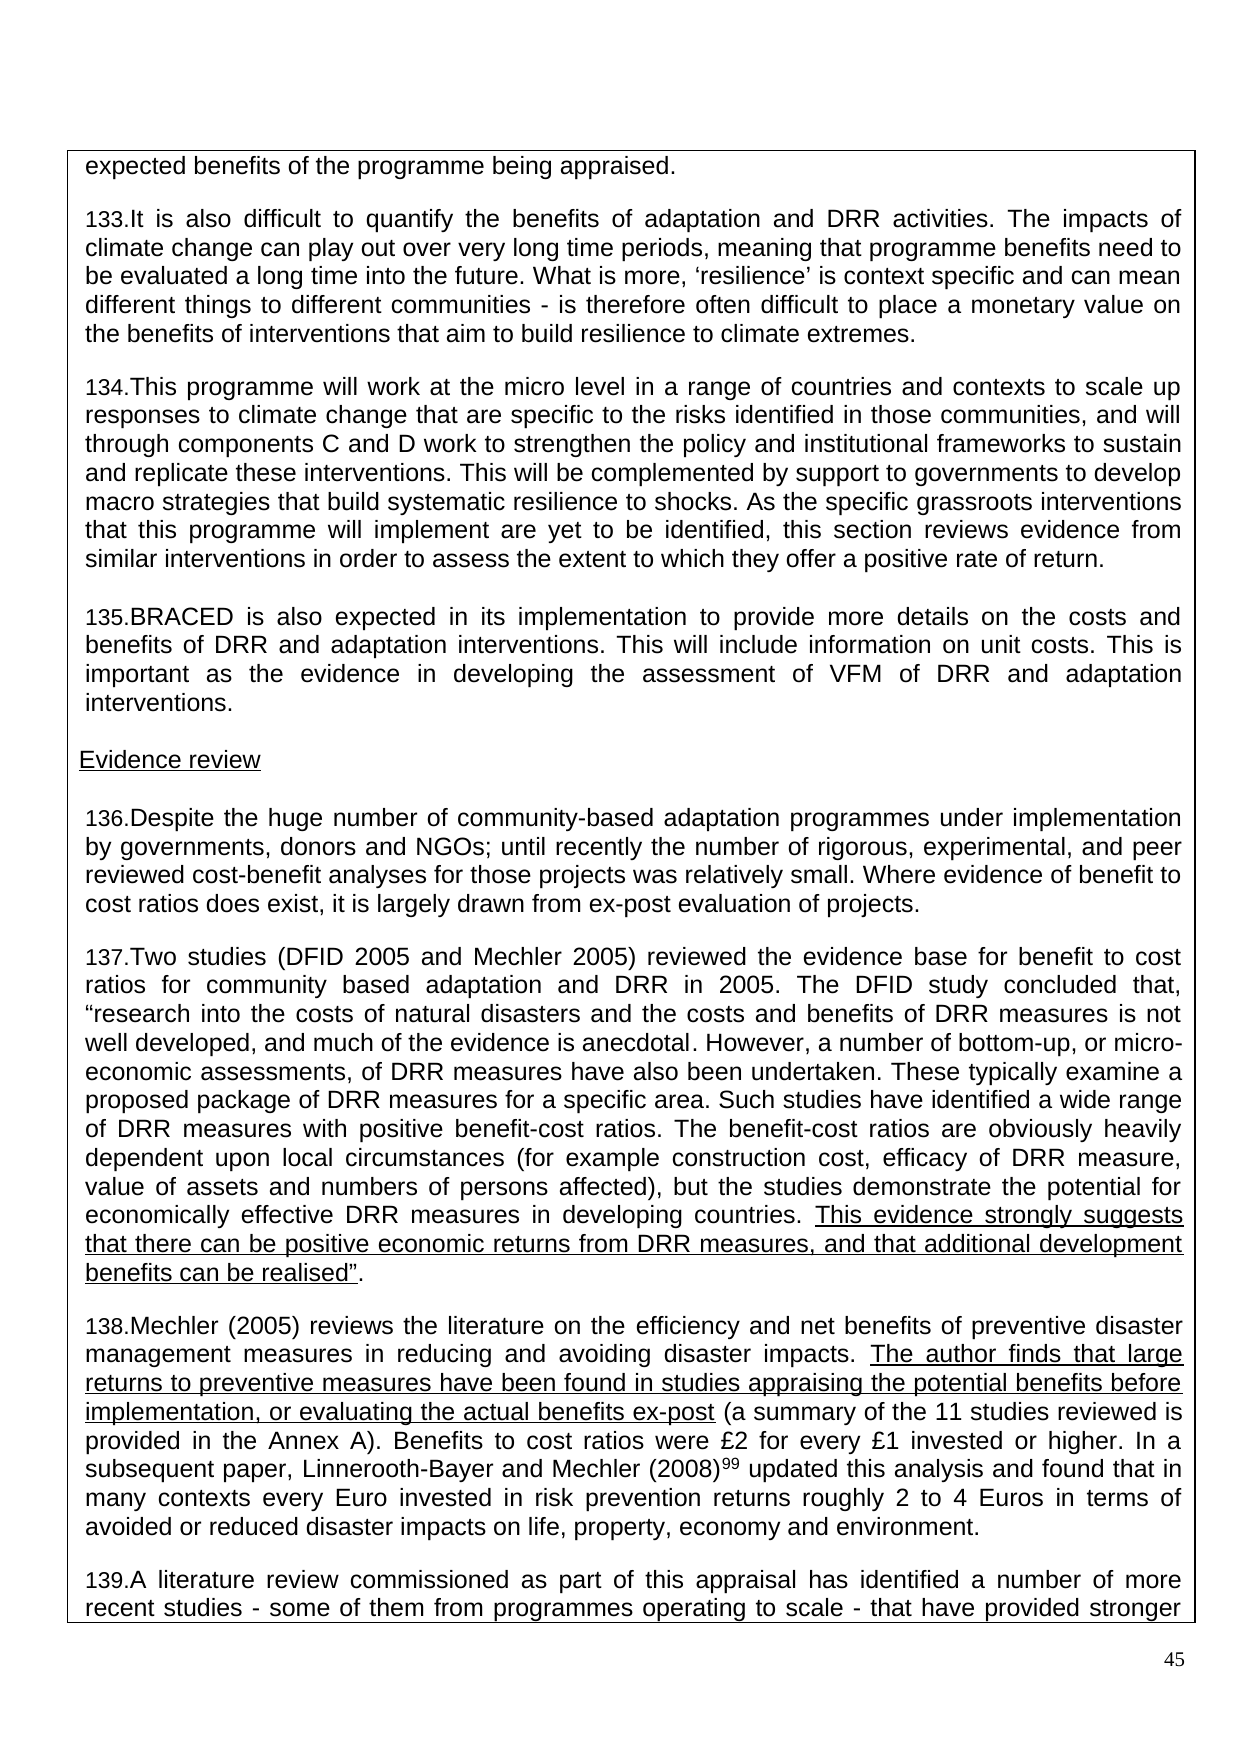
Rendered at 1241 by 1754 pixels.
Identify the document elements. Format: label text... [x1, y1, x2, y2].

table_header B: The case for investing in DRR and adaptation There are two options Table 6: Investment Options Economic appraisal The Strategic Case made the economic case for government intervention to deal with the impacts of increased extreme weather and climate events on communities in developing countries. There are a number of different interventions that can be used to tackle the market and governance failures set out in the Strategic Case. To deliver public goods to communities, governments can provide goods and services such as small-scale buffer infrastructure, local early warning systems, community awareness raising and evacuation planning, crop diversification, and micro-insurance. To help poor and vulnerable groups in society build their resilience to deal with shocks governments can provide goods and services – or they can deliver social protection programmes such as cash transfers; asset transfers; employment guarantees; or social pensions. Governments can also seek to influence the broader patterns of economic development that can build resilience of the economy as a whole to extreme events. Where programmes work in a defined context, the usual approach to the economic appraisal is to present and compare the additional costs and additional benefits of the proposed set of activities, and subject these to sensitivity analyses. However, the BRACED programme proposes to support a range of projects in multiple contexts, many of which have not yet been designed and actual costs and benefits are uncertain. Therefore a comprehensive cost and benefit analysis (CBA) is neither possible nor proportional, and has not been undertaken. Instead the approach used to consider the costs and benefits of BRACED has been to identify the costs and benefits of community based adaptation and DRR from the literature and to provide CBA from comparable projects. This section makes the case for the effectiveness of the programme – the extent to which BRACED outputs will active the planned outcomes. It will also consider the costs and benefits of the counterfactual scenario – no further DFID support to community based adaptation and DRR. Option 1: Fund community based adaptation and DRR There is a substantial and growing body of evidence to suggest that the benefits of climate change adaptation and DRR exceed the costs. At a global level, Parry et al estimate that the mean cost of adaptation measures is $6 trillion. Even though adaptation does not remove all – or even most – of the impacts of climate change, it is clearly worthwhile, with a mean benefit of over $300 trillion, at a mean benefit to cost ratio of about 60 to 1 (Parry et al, 2009). It is more difficult to assess cost benefit ratios at a micro level. As Hallegatte et al (2013) has shown, net-present-value calculations (discounted total benefits minus discounted total costs) break down in the presence of uncertainty about which climate projections will play out in practice. Small changes in the ‘without programme’ climate scenario have a big impact on the expected benefits of the programme being appraised. It is also difficult to quantify the benefits of adaptation and DRR activities. The impacts of climate change can play out over very long time periods, meaning that programme benefits need to be evaluated a long time into the future. What is more, ‘resilience’ is context specific and can mean different things to different communities - is therefore often difficult to place a monetary value on the benefits of interventions that aim to build resilience to climate extremes. This programme will work at the micro level in a range of countries and contexts to scale up responses to climate change that are specific to the risks identified in those communities, and will through components C and D work to strengthen the policy and institutional frameworks to sustain and replicate these interventions. This will be complemented by support to governments to develop macro strategies that build systematic resilience to shocks. As the specific grassroots interventions that this programme will implement are yet to be identified, this section reviews evidence from similar interventions in order to assess the extent to which they offer a positive rate of return. BRACED is also expected in its implementation to provide more details on the costs and benefits of DRR and adaptation interventions. This will include information on unit costs. This is important as the evidence in developing the assessment of VFM of DRR and adaptation interventions. Evidence review Despite the huge number of community-based adaptation programmes under implementation by governments, donors and NGOs; until recently the number of rigorous, experimental, and peer reviewed cost-benefit analyses for those projects was relatively small. Where evidence of benefit to cost ratios does exist, it is largely drawn from ex-post evaluation of projects. Two studies (DFID 2005 and Mechler 2005) reviewed the evidence base for benefit to cost ratios for community based adaptation and DRR in 2005. The DFID study concluded that, “research into the costs of natural disasters and the costs and benefits of DRR measures is not well developed, and much of the evidence is anecdotal. However, a number of bottom-up, or micro-economic assessments, of DRR measures have also been undertaken. These typically examine a proposed package of DRR measures for a specific area. Such studies have identified a wide range of DRR measures with positive benefit-cost ratios. The benefit-cost ratios are obviously heavily dependent upon local circumstances (for example construction cost, efficacy of DRR measure, value of assets and numbers of persons affected), but the studies demonstrate the potential for economically effective DRR measures in developing countries. This evidence strongly suggests that there can be positive economic returns from DRR measures, and that additional development benefits can be realised”. Mechler (2005) reviews the literature on the efficiency and net benefits of preventive disaster management measures in reducing and avoiding disaster impacts. The author finds that large returns to preventive measures have been found in studies appraising the potential benefits before implementation, or evaluating the actual benefits ex-post (a summary of the 11 studies reviewed is provided in the Annex A). Benefits to cost ratios were £2 for every £1 invested or higher. In a subsequent paper, Linnerooth-Bayer and Mechler (2008) updated this analysis and found that in many contexts every Euro invested in risk prevention returns roughly 2 to 4 Euros in terms of avoided or reduced disaster impacts on life, property, economy and environment. A literature review commissioned as part of this appraisal has identified a number of more recent studies - some of them from programmes operating to scale - that have provided stronger evidence of value for money with benefits greatly exceeding costs. These are summarised below, and an evidence rating is provided for each study. A DFID-funded project in Malawi supporting crop diversification, soil and water conservation, and provision of drought-resistant livestock, has yielded positive benefit cost ratios (calculated at a discount rate of 10%) between 24.30 and 37.32 depending on the underlying assumptions (Medium; small scale study but independent and controlled); The Chars Livelihoods Programme in Bangladesh has used community public works, to raise more than 100,000 homesteads on the riverine chars above the 1998 record flood levels. In addition it provides women (55,000 by 2010) with productive assets to reduce income poverty and strengthen further their resilience. A DFID study concluded that the plinths had a benefit to cost ratio of 4.3 to 1 and the assets 7.9 to 1. (Medium evidence). An independent, controlled, longitudinal study in four chars villages confirmed that the improvements made in the livelihoods of flood prone households continued over time. It identified additional qualitative benefits for women from the programme, including greater social inclusion, confidence and empowerment. (Strong evidence, independent and controlled); The DFID-funded Protracted Relief Programme in Zimbabwe has shown that small scale projects (for example conservation farming; seeds, fertilisers and small stock distribution; crop diversification) aimed at increasing food security have led to benefits outweighing costs by between 1.6 and 17.2 times depending on the intervention. The package of interventions resulted in an Internal Rate of Return of 44% (calculated using a discount rate of 12%). (Strong evidence; large scale and programme designed taking account of drought risk); The Risk to Resilience Study Team (2009) reviewed drought- and flood- risk reduction strategies in India, Nepal and Pakistan. The review shows that individual measures have positive BCRs (between 1 and 8.55) and in some cases well above those achieved through other common development investments (Strong evidence); Venton and Venton (2004) looked at two community-based projects in Bihar and Andhra in India, the former vulnerable to floods and the latter to both floods and droughts. The economic analysis shows benefit-cost ratios (BCR) (at 10% discount rate) of 3.76 and 13.38 respectively (Medium evidence; small-scale study). Box 7 reviews the evidence on the specific types of activity likely to be funded by the BRACED programme – these are early warning systems; community based risk reduction; social protection programmes; insurance; natural resource management; and infrastructure. The evidence allows us to conclude that the benefits of adopting a disaster risk reduction approach to build climate resilience exceed the costs in the vast majority of cases. Option 2: No further DFID support to community based adaptation and DRR The costs of not investing in community based adaptation and DRR are potentially very large. The World Bank Economics of Adaptation to Climate Change study estimates that the global costs of adapting to a 2-degree world between 2010 and 2050 to be in the region of $70 billion to $100 billion per year. Box 8: VFM review of activities similar to those in the BRACED programme The costs to HMG and to society that will result from climate extremes if there is no further intervention are threefold. First is the cost of wider investments failing due to extreme climate risk (opportunity costs). The second is the long-term impacts of a changed climate (higher temperatures, changes in total precipitation and rainfall patterns), which are likely to reduce crop yields for farmers unless adaptation measures are implemented, or disruption of other livelihood generating activities. These costs can worsen food security and increase hunger and malnutrition. The third is the actual cost of humanitarian response to extreme climate events when adaptation actions have not been undertaken to support the most vulnerable. On the third of these costs, there is strong evidence to suggest that investment in building the resilience of communities to cope with risk in disaster prone regions is more cost-effective than humanitarian response after the fact. The evidence from a recent DFID paper analysing the economics of early response measures in Kenya and Ethiopia clearly points to three conclusions: Early response is far more cost effective than late humanitarian response. In southern Ethiopia, with a beneficiary population of 2.8m, household level data suggest that early response could save between $662m and $1.3billion in a single event. A perceived risk in responding early is that humanitarian funds will be released incorrectly to situations that turn out not to be a disaster. However, these figures suggest that donors could mistakenly release funds two times in Kenya, and seven times in Ethiopia, before the cost is even equivalent to the cost of humanitarian aid in one event. Given uncertainty, the estimates presented in the paper suggest that while the cost of building resilience is comparatively high, the wider benefits of building resilience can significantly outweigh the costs, leading to the conclusion that investment in resilience is the best value for money. The cost of resilience would have to approach $200 per capita per year for 10 years (almost 50% higher than the figure assumed in this paper) before the modelled costs of resilience begin to approach the cost of humanitarian response. The paper concludes that early response and resilience building measures should be the overwhelming priority response to disasters. The findings in this study fully support an economic imperative for a shift to greater early response and resilience building. Whilst this study only uses a sample of two countries and should not be seen as globally representative, the experience from Kenya and Ethiopia suggests that early action can be very good value for money. Overall, the evidence presented is supportive of community-based adaptation and DRR activities that will encourage resilience building and early responses for disaster risk reduction. The case for investment in BRACED Component C The BRACED theory of change hypothesises that the programme will be achieve a transformational impact on resilience of poor people in vulnerable communities by learning lessons from what approaches work in what context; and using this evidence to influence policy making and development planning. BRACED Component C will generate, synthesise and communicate evidence on which interventions under components A and B work well (and less well). Box 9 looks at whether the benefits of programme component C are likely to outweigh its costs. Box 9: Benefits and Costs of BRACED knowledge and evidence component Climate and Environment Appraisal Table 7 summarises the climate change and environmental categories on whether to invest in DRR and climate change adaptation. The categories are defined as: Category A, high potential risk or high opportunity; B, medium or manageable or medium opportunity; C, low or no risk, or no opportunity; or D, core contribution to a multilateral organisation. Table 7: Climate change and environmental categories As the main objective of BRACED as set out in the strategic case is to build resilience to climate extremes and reduce and prevent disasters occurring the decision to invest in DRR and adaptation will have significant opportunities and benefits (Category A). The logframe has explicit climate change and environment indicators. A decision not to invest would forgo those opportunities and benefits and in the face of a worsening environment represent a significant risk – this option would therefore be category B. An important opportunity of BRACED is to bring together development and humanitarian interventions to address the environmental challenges of climate change, and to develop programmes and projects that meet both humanitarian, development and environment objectives by building resilience to climate extremes. More details on the opportunities BRACED presents and how to enhance these benefits is given in the Climate and Environment Assurance Note attached as Annex B. There are risks that some of the proposed activities and investments under BRACED may lead to maladaptive outcomes. For example some grants may fund include rural infrastructure. There is a risk that the ‘climate-proofing’ of these components may exclusively focus on making them physically able to withstand climate effects. These investments could potentially, for example, provide “incentives” for the most vulnerable to remain in locations that would be unviable in 20-30 years’ time according to current projections. This was an important issue identified by the Foresight Report on Migration and Environmental Change. For the Sahel specifically there is a risk that the resilience inherent in the ‘dis-equilibrium’ nature of the drylands environment is not recognised and externally imposed solutions such as intensive agriculture prove maladaptive. Conversely enhancing traditional livelihood strategies that are resilient to existing climate variability may not be sufficient alone in the face of future climate change, both scenarios would prove maladaptive. The individual projects supported by BRACED will need to work at scale in a truly integrated way, with each other and with the policy and institutional context, to enable consideration of complexities and trade-offs in complex socio-ecological systems to ensure they achieve maximum impact. By working at individual community level there is a risk of displaced environmental risks from one community to another, for example an activity to improve irrigation and water use could have an impact on water users downstream by increasing the amount of water taken out of the river. It could also have negative impacts on the wider ecosystem. This risk is more acute if individual projects don’t work with the national and subnational policy and institutional contexts – ensuring government buy-in at all levels. To address this consideration and mitigation of wider systemic climate and environment risks to the whole region or ecosystem in question will be included as criteria for grant selection. NGOs and NGO alliances will need to demonstrate an understanding of the policy and institutional context and have plans for addressing this. Many of the project level impacts can be avoided or reduced where these are identified and actions taken. However, as the projects that BRACED will support are still to be determined there is no definitive list of risks that can be identified at the outset. It will therefore be important when awarding grants that all proposals are subjected to a climate and environment appraisal. There will be a set of more generic risks, and opportunities, with BRACED on implementing the project and choice of activities. This would include limiting the travel associated with the project and ensuring that low carbon technologies are used, and that any interventions are energy efficient. There will also be an opportunity for BRACED to support climate compatible development approaches that deliver triple wins: adaptation, mitigation and development benefits. The option to fund DRR and adaptation is appraised as category B while there are risks these can be mitigated or avoided. The option not to fund implies continued and increasing climate risks to those communities and so is category B for risks. The option to fund provides significant environment and climate change opportunities and is category A. The option not to fund does not provide opportunities and is category C. More details on the potential risks and negative environmental impacts are given in the Climate and Environment Assurance Note (Annex B). Social and Gender Appraisal BRACED recognises the strong links between poverty, gender and vulnerability to climatic disasters. By focusing on the Sahel BRACED will provide significant funding to countries that are at the bottom of the human development index (HDI) and which suffer from chronic food insecurity. Other countries covered by BRACED will be DFID focus countries including fragile states that are highly prone to disasters. The focus of BRACED is building resilience to disasters. This will require a range of interventions to help people manage the risk of droughts, floods and cyclones. In parallel to these interventions there needs to be a renewed focus on addressing the fundamental causes of vulnerability. Of these, chronic poverty is the underlying driver of vulnerability across the Sahel and many other BRACED countries and is reinforced by huge gender disparities, insecurity and conflict, poor governance and lack of respect for human rights, inadequate health provision and lack of education, particularly for girls. All of these need to be addressed through policies and programmes on wealth creation, empowering women and girls and greater investments in education and health, including reproductive health. These are all important for building resilience and while not the focus of BRACED, nonetheless BRACED-funded projects will need to show how they relate to these wider set of issues and interventions. Furthermore, at a political level establishing good governance and building peace and stability across the Sahel and other fragile environments will be critical for long term resilience to climate disasters. One of the key issues for BRACED will be targeting within the selected countries. In order to do this effectively the selection criteria for potential BRACED-funded programmes will need to give high priority to social dimensions of vulnerability in addition to physical vulnerability. The following will be key requirements for selection: Gender. This needs to include a gendered approach to vulnerability analysis. While there is a consensus that women are more vulnerable to disasters than men, there is a need to understand the particularly vulnerabilities facing women and men in each context. Furthermore, BRACED will consider funding programmes specifically targeting women and girls. This will be critical for the Sahel where gender inequalities are also some of the highest in the world; in the 2011 Gender Inequality Index Chad ranked 145 out of 146, Niger 144 and Mali 143. Multi-dimensional analysis of vulnerability - In addition to gender there are other important social drivers of vulnerability including age and ethnicity which will require an understanding of the multi-dimensions of vulnerability. Social exclusion and marginalisation - In many countries covered by BRACED, including large parts of the Sahel, social exclusion and marginalisation have been major drivers of both conflict and vulnerability. Participatory methodologies - including participatory vulnerability analysis will be critical for both understanding vulnerability and designing effective interventions. BRACED funded projects will need to clearly demonstrate a strong track record and commitment to participatory approaches. Empowerment and accountability - BRACED will expect NGO partners to be involved in policy influencing, political economy analysis and empowering communities and local civil society groups to hold governments and donors to account for their policies and programmes on adaptation and disaster risk reduction. C. Appraisal of Delivery options Economic Appraisal Appraisal Section B shows that investments in community-based adaptation are very likely to have a positive rate of return. It also shows that costs to society and to HMG are likely to be higher in the without-programme scenario) than with the programme - because it is more expensive to respond and recover from extreme climate events than it is to build resilience ex ante. This section looks at a number of ways in which the BRACED programme could deliver its activities. A range of options to support community based adaptation and DRR to build resilience to climate extremes were considered. These were assessed against the following critical success criteria: Table 8: Critical Success Criteria In addition the social and environment appraisals consider the extent which the delivery options perform well in fragile contexts; target women and girls; and ensure that activities are low carbon, climate resilient environmentally sustainable. The list of wider options considered but rejected include: Provision of goods and services by national or local governments in priority countries funded through DFID budget support. This option is not feasible (at least in phase 1 of the programme), as DFID does not have geographical presence in the programme focus countries. DFID does not have existing working relationships with local governments in the programme countries and so the number of new ground staff needed to implement this option is unacceptably high. However this option could be considered under phase 2 of the programme following preparatory work in-country. Delivery through a multilateral climate investment fund such as the Pilot Programme on Climate Resilience or Adaptation Fund. HMG already provides support to multilateral funds elsewhere under the International Climate Fund (to date, £431 million to the PPCR and £10 million to the Adaptation Fund). Working through multilaterals can complement the bilateral programmes that we implement through our country and regional offices. Multilateral programmes enable us to deliver large scale support for adaptation through institutions that are effective, and build progress in key areas that we are unable to bilaterally. A separate Business Case will consider whether the multilateral climate funds are able to absorb and disburse additional finance and the extent to which this offers good value for money. Appraisal of the delivery options The three remaining options to be appraised are: Finance to adaptation multilateral organisations to implement activities on DRR and climate change adaptation either as part of their core activities or within separate facility or trust fund. Organisations with core business in this focus area include WFP, UNISDR, and the GFDRR. Direct provision of DRR and adaptation activities to vulnerable communities in a selection of countries by DFID country offices. NB this option is not possible for the Sahel where DFID does not have country offices. Direct support to civil society organisations their partners and to scale up their existing activities on DRR and climate change adaptation. Option 1: Finance to adaptation multilateral organisations How it would work Under this option DFID would transfer funds to a multilateral organisation that would deliver community based adaptation and DRR activities as part of its core activities or under a new programme window. Multilateral organisations with core business in this subject are the United Nations World Food Programme (WFP), the United Nations Office for Disaster Risk Reduction (UNISDR) and the Global Fund for Disaster Risk Reduction (GFDRR). The analysis of these three organisations draws heavily on the assessment made during the DFID Multilateral Aid Review 2011 as well as desk-based research using online resources (including the Australian Multilateral Aid Review). The World Food Programme is the world’s largest humanitarian organisation with two-thirds of its resources channelled through humanitarian interventions. Delivering food assistance, it also advocates globally for attention to hunger. It is entirely voluntarily funded and its scale of operation is driven in large part by fluctuating humanitarian need and funding. In 2009 its expenditure was US$ 4.2 billion; in 2010 it was US$ 3.8 billion. WFP receives no core funding: its administrative budget derives from a 7 per cent surcharge on programme funding. The vast bulk of WFP’s income is earmarked by donors to specific operations/purposes – only eight per cent is undirected multilateral. The United Nation’s International Strategy for Disaster Reduction (UNISDR) is a strategic framework, adopted by United Nations Member States in 2000, aiming to guide and co-ordinate the efforts of a wide range of partners to achieve substantive reduction in disaster losses and build resilient nations and communities as an essential condition for sustainable development. UNISDR’s main role includes co-ordination amongst UNISDR system partners, policy guidance, and provision of strategic information on disaster risk – and so it does not at present directly implement activities on the ground. Worldwide UNISDR has approximately 90 members of staff (which includes 48 in regional offices) and an overall annual budget of approximately US$ 28 million. The Global Fund for Disaster Risk Reduction (GFDRR) was established in 2006. It is a facility hosted by the World Bank and guided by a Consultative Group made up of donors, developing countries and international partners. The GFDRR Secretariat employs around 12 full-time staff at its Washington Headquarters, and relies on a network of World Bank and UNISDR staff to support its three ‘tracks’ of programming (global and regional level advocacy; technical and financial assistance to low and middle-income countries; and a disaster recovery fund). Its annual budget for 2010 was $131.5m. Estimated costs and benefits of the approach Table 9 sets out the costs of delivering the BRACED programme through a multilateral organisation. The analysis assumes that programme oversight would be managed by a core advisory team in DFID Policy Division, comprising an A1 Team Leader, A2 and A2L policy leads, and two grade B programme management staff. The multilateral body would deliver overall programme management, implementation, and monitoring and evaluation functions. Information on the proportion of the UNISDR and WFP budget that is spent on administrative and management costs was not readily available from Annual Reports (though a breakdown of expenditures by programme activity was provided in both it was not possible to disaggregate programme and management costs). According to the UNISDR Annual Report 2012, 57% of the organisation’s expenditure is on staff costs. This is to be expected from a knowledge-based institution that delivers its outputs through its staff. A World Bank evaluation of the GFDRR found that the administrative costs of the GFDRR Secretariat as a share of total expenditures administered by the Secretariat have declined steadily as the program has grown since 2006. At 11.3 percent in 2012, these are comparable to other technical assistance and investment programs that World Bank Independent Evaluation Group has reviewed. Through negotiation with multilateral organisations, we would aim to reduce this figure to 10% of programme budget to administration and management costs. Table 9: Cost estimates – Option 1 Finance to Adaptation Multilateral Organisation * Assumes one adviser makes 2 international trips per year at £2000 per trip ** FTE estimates based on DFID Unit Costs data Table 10 assesses the potential benefits of this delivery option against the critical success criteria. Table 10: Benefits estimates - Option 1 Finance to Adaptation Multilateral Organisation Scores: 1 = unsatisfactory; 2 = weak; 3 = satisfactory; 4 = strong This option scored poorly against feasibility, organisational effectiveness, and ability to deliver results at scale; however, it has good potential to work with partner governments and to influence wider policy-making. An overall score for the three institutions has been given against each criterion in table 10. This hides differences between the three institutions. Notably, the World Food Programme performs better against the criteria than the other two organisations. A more detailed consideration of the pros and cons of delivering BRACED through WFP is provided in Box 10. On balance we do not believe that it is feasible to deliver BRACED through WFP because the programme scope is beyond the mandate of the organisation. Broader advantages and risks of the approach A broader advantage of the multilateral option (not captured in Table 10) is the potential to leverage in additional finance from other donors. If the BRACED programme were to set up a new window or trust fund within an existing multilateral organisation, other donors and international organisations could be invited to contribute finance to the fund. A strong disadvantage of this option is the limited scope to build capacity and knowledge in DFID. Outsourcing the delivery of BRACED entirely to a third party could mean that the potential for lesson learning on effective management, implementation and delivery of community based adaptation and DRR activities is not maximised. Box 10: WFP as a potential partner for BRACED delivery Option 2: Direct provision of activities by DFID country offices How it would work This would require individual DFID Country Offices to design programmes of support to communities based around a risk assessment of climate impacts in country. Because DFID does not have Country Offices in all of the priority countries identified in the Strategic Case (for instance in the Sahel) this option would require DFID to deploy staff in new locations, based for example in an FCO office. In DFID Country Offices where we do have presence, this option would require new staff resource to design and manage the programmes, where these are additional to any existing programmes. There are no FCO or DFID offices in Mali, Mauritania, Burkina Faso or Chad; but an FCO office is in place in Senegal. DFID offices are based in Sierra Leone (also working with Liberia), Ghana, Nigeria, Sudan and South Sudan. Programme staff could potentially be based in one of these regional offices and implement activities from a distance. Estimated costs and benefits of the approach Table 11 estimates the costs of delivering BRACED directly through DFID offices. The analysis assumes that overall coordination and oversight would be managed by a core team in Policy Division. The Policy Division team would also directly manage the knowledge and evidence sharing programme component through support to results collection, design of strategic evaluations, synthesis of findings, communication and dissemination. Policy Division advisers would be required to travel to the programme countries for annual review and results collection activities. Design and implementation of programme activities would be managed by five Country Office teams (each comprising an A2 and B1D adviser) plus three new implementation teams developing activities in the Sahel; based in neighbouring Country Offices. Country Office staff would require budget for internal and regional travel in order to design, implement and monitor the programme activities. The estimated costs set out in Table 11 (approximately £15 million over four years, or 13% of total programme) are highly conservative. They do not include the costs of setting up new regional offices, or the administrative costs of running those offices. There will also be programme design costs as DFID advisers will need to assess climate risks in the contexts that they are working and design appropriate interventions from scratch. Table 11: Cost estimates – Option 2 Direct provision of activities by DFID country offices ** FTE estimates based on DFID Unit Costs data; overseas posts are assumed to cost £15,000 per annum more than UK posts (this is a conservative estimate based on DFID overseas allowances data and does not include accommodation costs) * 2 advisers make 3 international visits per year at £2000 per visit ** assumes that in each country 2 advisers make 1 visit per quarter at £500 each *** assumes that in each country 2 advisers make 1 visit per quarter at £2000 per trip Table 12 assesses the potential benefits of this delivery option against the critical success criteria. Table 12: Benefits estimates - Option 2 Direct provision of activities by DFID country offices Scores: 1 = unsatisfactory; 2 = weak; 3 = satisfactory; 4 = strong Broader advantages and risks of the approach This delivery option scored poorly against all of the critical success criteria on. In addition, this option limits potential to leverage in finance from other donors. One advantage of in-house delivery not captured in the analysis is the potential to build internal knowledge and capacity. There is strong potential for DFID staff to gain knowledge and experience in effective management, implementation and delivery of the programme activities. There would also be scope to produce original research outputs that draw on the evidence of what works well and less well across the range of programme contexts. Option 3: Direct support to civil society organisations their partners and to scale up their existing activities on DRR and climate change adaptation How it would work This option would provide grants to NGOs and their partners (local government, UN agencies and private sector) to scale up proven technologies and practices at grassroots level. Selected by a set of investment criteria, NGOs and their partners would be required to demonstrate ability to achieve results on the ground, to build local and national capacity, and to build evidence on what works well and less well on adaptation and DRR. In order that the BRACED programme is transformational – i.e. the whole of the programme is more than the sum of a collection of NGO programmes – NGOs would be required to demonstrate how their activities build resilience beyond just the target communities. There would need to be a strong independent research and evidence programme component to draw lessons across the suite of interventions and to influence local and national policy decision making. An evidence paper prepared for this Business Case shows that there is evidence of demand from NGOs to scale up community based adaptation and DRR activities. Consultations with a sample of international NGOs (including Action Aid, CAFOD, CARE International UK, Christian Aid, Concern Worldwide, Oxfam GB, Plan International, Practical Action, Save the Children, Tearfund, Water Aid and World Vision) and DFID regional advisors demonstrated evidence of a strong demand for support in the NGO resilience community for the scale-up of resilience-building initiatives in the Sahel and other DFID priority countries. NGO focal points provided details of current and planned resilience-building initiatives in Burkina Faso, Chad, Mali, Mauritania and Niger as well as Ethiopia, South Sudan, Sudan, Somalia, Kenya, Uganda, Tanzania, Mozambique, Nigeria, Malawi, Zimbabwe, Nepal, Burma, Pakistan, and Bangladesh. Financial, policy and institutional challenges of existing programmes were communicated and potential activities that could potentially be scaled-up through the BRACED programme shared. The evidence paper identified a financial gap of more than £378 million for resilience-building projects and programmes in the focal countries. Some of the above-mentioned partners have funding gaps in programmes or projects that are designed and ready for implementation. Moreover, some NGOs are implementing successful programmes in just one of the programme countries and could scale-up or strengthen activities in other countries, including across the Sahel. At the same time, there are also NGOs that are implementing relevant programmes elsewhere in Africa with learning strong enough to justify replication in countries in the Sahel. Many NGOs lack in-country presence but have a strong network of local partner organisations. Additional funding would likely lead to strengthened capacity among civil society organisations in the more isolated countries and a potential increased involvement of countries in regional programmes. Estimated costs and benefits of the approach The costs of delivery through NGOs would be similar to those for delivery through a multilateral organisation. Programme oversight would be managed by a core advisory team in DFID Policy Division, comprising an A1 Team Leader, A2 and A2L policy leads, and two grade B programme management staff. Overall management, implementation, monitoring and evaluation of programme activities would be delivered by NGOs. The knowledge and evidence component of the programme would be delivered either through a dedicated A2 adviser based in Policy Division, or it could be outsourced to an external supplier (such as a policy research institute, consultancy company or think tank). All NGOs are required to publish their Annual Report (including financial data) on their external websites. It is however quite difficult to determine what proportion of expenditure should be categorised as administrative and what is programme (staff costs for example are usually not disaggregated). Some NGOs do provide a breakdown of expenditure category: Oxfam report that 9% of budget is spent on administrative support and running costs (not inclusive of 7% fundraising costs) Practical Action report that only 1% of their budget is spent on administrative costs, though this does not include 10% of budget expended on ‘consultancy and publishing’ and 12% on ‘fundraising’ Save the Children International report that 8% of all expenditures are for administration (not inclusive of 12% fundraising costs) We assume that through negotiation with multilateral NGOs this delivery option would allocate up to 10% of programme budget to administration and management costs. Table 13: Cost estimates – Option 3 Finance to NGOs and Partners * Assumes one adviser makes 2 international trips per year at £2000 per trip ** FTE estimates based on DFID Unit Costs data Table 14 assesses the potential benefits of this delivery option against the critical success criteria. Table 14: Benefits estimates - Option 3 direct support to civil society organisations Scores: 1 = unsatisfactory; 2 = weak; 3 = satisfactory; 4 = strong Broader advantages and risks of the approach This delivery option scored well against the critical success criteria, but performance of individual NGOs and their partners may be varied. Good performance will be heavily dependent on effective design of the proposal selection criteria – which should strongly reflect critical success criteria examined here. As set out in the DFID Civil Society Portfolio Review, a strong advantage of delivery through civil society organisations is their ability to deliver services in fragile and conflict affected environments such as the Sahel countries. DFID is on target to spend 30% of official Overseas Development Assistance - approximately £3.4 billion - in fragile states by 2015. A recent IDC inquiry found that DFID was right to increase aid to fragile and conflict-affected states, such as Rwanda and Democratic Republic of Congo (DRC), but it must be prepared to suspend or even cancel a programme if a government flouts agreements or refuses to engage in efforts to increase transparency and accountability. Working with civil society is a way of diversifying the delivery of aid on the ground, reducing the risk of having to stop aid completely, as is the case currently in Rwanda. NGOs will have a range of results reporting and evaluation systems in place and the risk in this delivery option is that reporting will be varied in quality. A meta-evaluation produced by DFID 2011 noted weaknesses in planning, measurement and monitoring of results, and evaluation. The 2010 civil society Portfolio Review also highlighted that it was clear through consultation with NGO partners that they felt they had fallen short on a focus on measuring outcomes and struggled to articulate their value added. However, since the publication of the 2010 Portfolio Review there has been a step change in what is expected from partners in terms of conceptualising and planning. Many organisations now undertake beneficiary monitoring; for example CAFOD and Action Aid have participatory approaches at the core of their M&E processes and routinely gather feedback from beneficiaries. To mitigate this risk there will need to be a strong focus during programme design on harmonisation and quality of results monitoring and evaluation. Summary comparison of delivery options and recommendation Table 15 sets out a multi-criteria analysis for the BRACED delivery options based on the analysis provided above. Each option has been allocated a cost “score” from 1 to 3, with 1 being the lowest cost option and 3 being the most expensive option. Since options 1 and 3 are expected to have similar costs, they both score 2. Each option has been allocated a benefits score, which are weighted according to the relative importance of the criteria. Table 15: Multi-criteria analysis – BRACED delivery options * Benefit scores: 1 = unsatisfactory; 2 = weak; 3 = satisfactory; 4 = strong ** Cost scores: The options are ranked from 1 to 3, with 1 being the lowest cost option as 3 being the most expensive option, *** The benefit cost ratio has no cardinal significance but should be considered relative to the other options. Higher benefit cost ratios are associated with good performance. Option 3 (direct support to civil society organisations to scale up their existing activities on DRR and climate change adaptation) is the best performing option. Though it scored the same as option 1 on cost it scored very well against all of the benefits criteria relative to the other options. The benefit-cost ratios presented should not be treated with any cardinal significance here (they do not describe the return from £1 of investment) but they can be used to compare success across options. Option 3 has the highest benefit to cost ratio and so is the recommended option. Delivery options for BRACED Component C BRACED Component C will generate, synthesise and communicate evidence on which interventions under components A and B work well (and less well). Box 9 considered whether the benefits of programme component C are likely to outweigh its costs and concluded that the benefits of those activities are likely to be large relative to the costs. Box 11 considers delivery options for this component of the programme. Box 11: Delivery options for BRACED knowledge and evidence component D. Appraisal of Management options Appraisal Section B showed that investments in community-based adaptation are very likely to have a positive rate of return and that the costs to society and to HMG are likely to be higher in the without-programme scenario (the counterfactual) than with the programme. Section C considered at a number of ways in which the BRACED programme could deliver its activities. Delivery through NGOs is the recommended option. This section considers economy - how to purchase inputs at the best quality and price. What management functions are required? Table 16 outlines the management functions required of the programme. Table 16: BRACED management functions In this section we consider the best way to manage the delivery agent. Management options are given in Table 17. The critical success criteria against which we will assess the benefits of these options are set out in Table 18. As the functions largely concern management of the grants components of BRACED (i.e. A and B), and making links with the knowledge component (C), the estimated costs are given as a proportion of components A and B only (£100m). Table 17: Management Options Table 18: Critical Success Criteria Appraisal of the management options Option 1: Management by NGO consortium How it would work Under this option DFID would invite bids from NGO consortia to manage the implementation of components A and B of the BRACED programme. The evidence review conducted for this Business Case found no evidence of NGO consortia operating at such large scale. Estimated costs and benefits of the approach Table 19: Benefits estimates of management option 1 – NGO consortium Scores: 1 = unsatisfactory; 2 = weak; 3 = satisfactory; 4 = strong Table 20: Cost estimates of management option 1 – NGO consortium Option 2: Management by third party external management agent How it would work Under this option a management agent would be selected following competitive bids to manage the fund. The chosen management agent may be drawn either from the not-for-profit or fully commercial companies or consultancy groups. The DFID South Asia Climate Resilience Alliance (SACRA) Programme is an example of management by a third party management agent from the not-for-profit sector (International Institute for Environment and Development IIED). The Global Poverty Action Fund (GPAF) management solution, discussed in Box 14 under option 5 below, is another example of using an external manager. Box 12 Estimated costs and benefits of the approach Table 21: Benefit estimates of management option 2 – third party external agent Scores: 1 = unsatisfactory; 2 = weak; 3 = satisfactory; 4 = strong Table 22: Cost estimates of management option 2 –third party external agent Option 3: Management by international organisation How it would work Under this option, an international organisation such as GFDRR, UNISDR or WFP would be invited to manage grants to NGOs and partners. Any DFID contribution to this would probably take the form of a Trust Fund. An example of an international agency as Fund Administrator is the DFID Adaptation for Smallholder Agriculture Programme (ASAP), managed by IFAD. Box 13 Estimated costs and benefits of the approach Table 23: Benefits estimates of management option 3 – international organisation Scores: 1 = unsatisfactory; 2 = weak; 3 = satisfactory; 4 = strong Table 24: Cost estimates of management option 3 – international organisation Option 4: Management in-house How it would work Under this option DFID would recruit a new project management unit. Due mainly to manpower constraints, DFID has been reducing its direct management activities in recent years and it would require very strong evidence in order to adopt this approach for BRACED. Estimated costs and benefits of the approach Table 25: Benefits estimates of management option 4 – in house Scores: 1 = unsatisfactory; 2 = weak; 3 = satisfactory; 4 = strong Table 26: Cost estimates of management option 4 – in house Option 5: Hybrid management option How it would work Under this option the strategic oversight management functions identified in table 19 would be implemented in house by DFID advisers, whilst the fund administrative function would be contracted to an external management agent (as per option 2). The DFID Global Poverty Action Fund (GPAF) programme combines strong DFID oversight, an independent advisory panel, day-to-day management by an external agent, and specific functions (monitoring and evaluation and due diligence) delegated to two further external agents. Table 27: Benefits estimates of management option 5 – hybrid option Scores: 1 = unsatisfactory; 2 = weak; 3 = satisfactory; 4 = strong Table 28: Cost estimates of management option 4 – hybrid option Summary comparison of management options and recommendation Table 29 sets out a multi-criteria analysis for the BRACED management options based on the analysis provided above. Each option has been allocated a cost “score” from 1 to 5, with 1 being the lowest cost option and 5 being the most expensive option. Since options 2 and 5 are expected to have similar costs, they both score 3. Each option has been allocated a benefits score, which are weighted according to the relative importance of the criteria. Option 5 (strategic oversight by DFID plus fund administration by and external management agent) is the best performing option. Though it scored the same as option 2 on cost it scored very well against all of the benefits criteria relative to the other options. The benefit-cost ratios presented should not be treated with any cardinal significance here (they do not describe the return from £1 of investment) but they can be used to compare success across options. Option 5 has the highest benefit to cost ratio and so is the recommended option. Table 29: Multi-criteria analysis – BRACED management options * Benefit scores: 1 = unsatisfactory; 2 = weak; 3 = satisfactory; 4 = strong ** Cost scores: The options are ranked from 1 to 5, with 1 being the lowest cost option as 5 being the most expensive option. *** The benefit cost ratio has no cardinal significance but should be considered relative to the other options. Higher benefit cost ratios are associated with good performance. E. Summary of appraisal recommendations In line with the “3 E’s Framework” as set out in DFID’s Approach to Value for Money, this appraisal considered three questions and associated sets of options. Appraisal section B concluded that the benefits of investing in DRR and community based adaptation will outweigh the costs. It also showed that the costs of early actions to build resilience are much lower than those associated with ex-ante responses. Appraisal section C considered delivery options for BRACED. The recommendation is delivery through an NGO led consortia for programmes A and B, and delivery by an independent agency for component C Appraisal section D considered VFM of different management arrangements for the BRACED programme. The recommendation is that strategic oversight functions be carried out in-house by a dedicated advisory team in DFID, with fund administration functions contracted out to a third party management agent. The recommendations from the appraisal case are summarised in figure 3. Figure 3: Structure of the BRACED programme based on appraisal case recommendations [68, 151, 1194, 1622]
